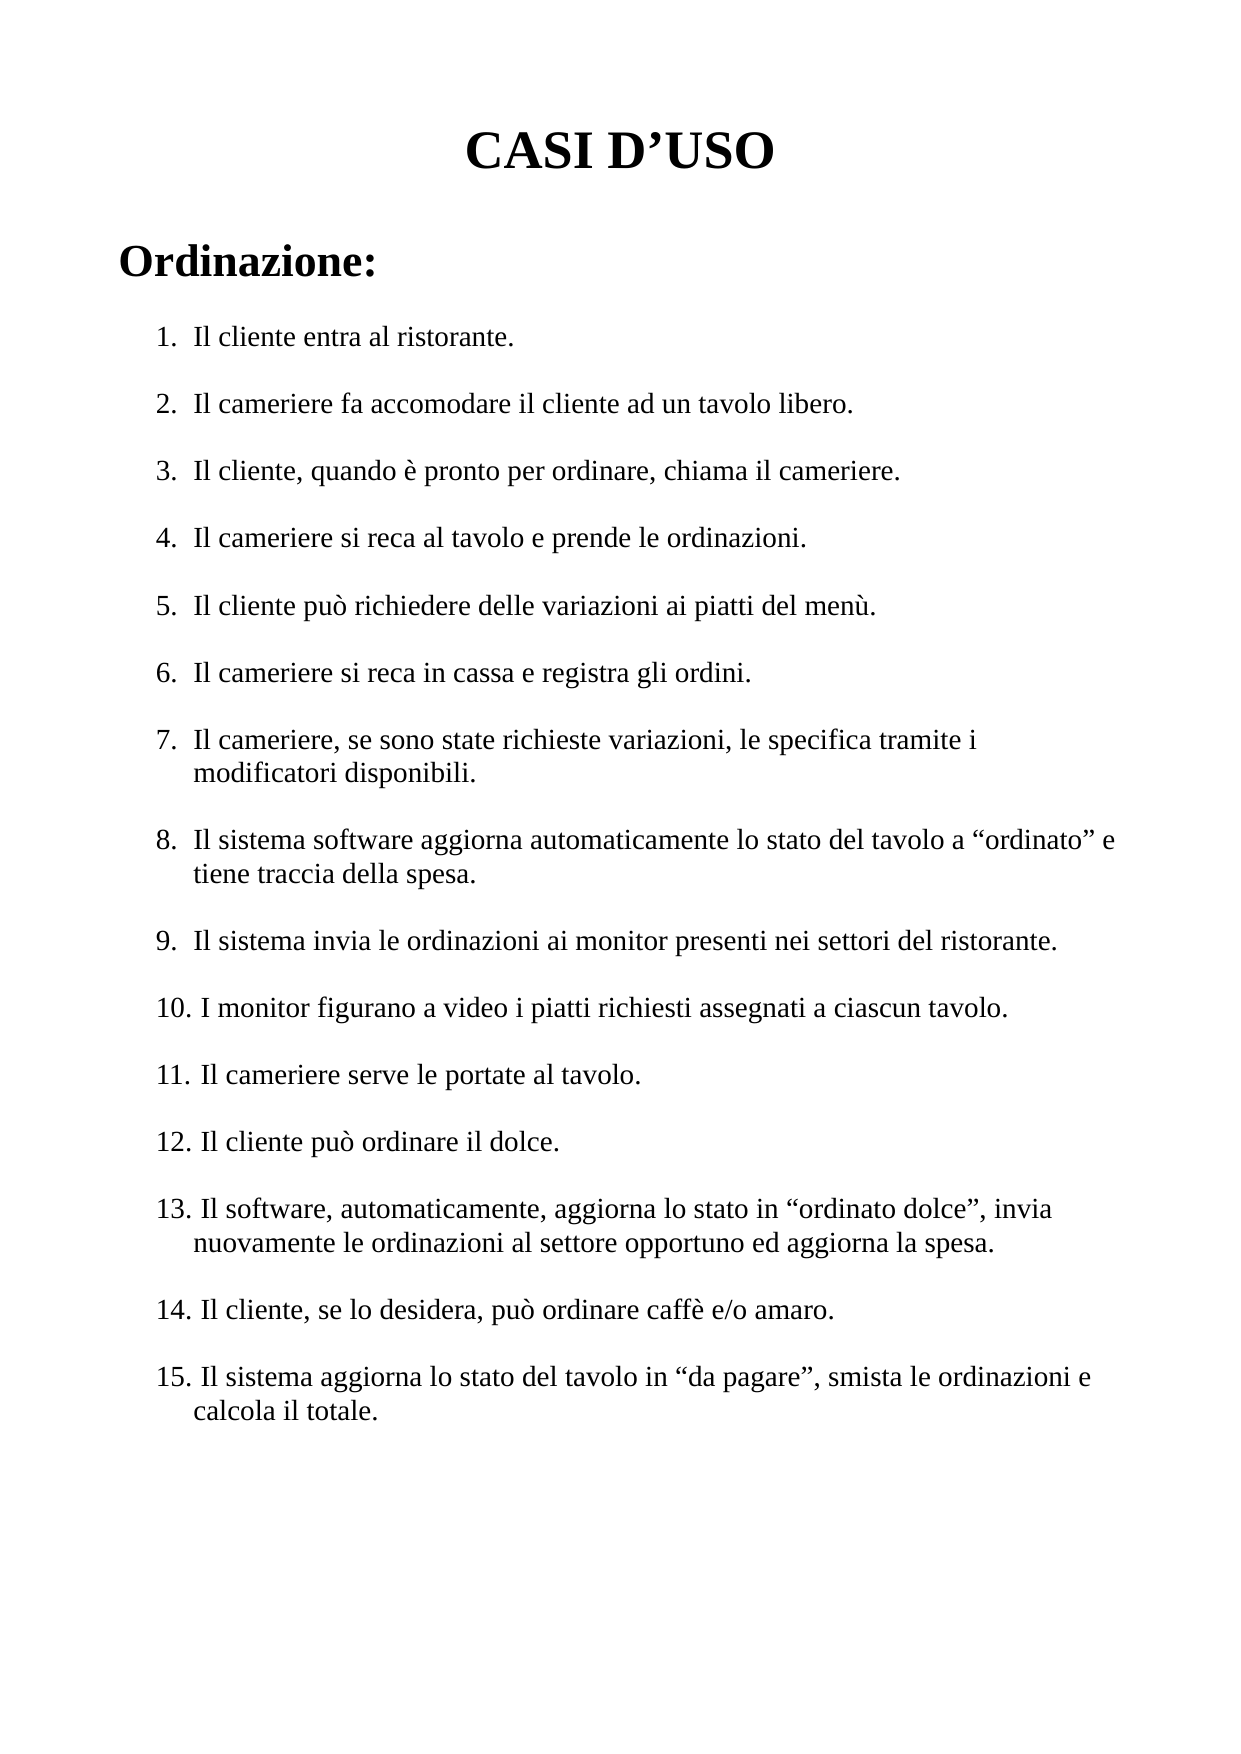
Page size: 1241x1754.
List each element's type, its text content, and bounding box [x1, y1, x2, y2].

list Il cameriere, se sono state richieste variazioni, le specifica tramite i modificatori disponibili. [156, 722, 1122, 789]
list Il cameriere si reca in cassa e registra gli ordini. [156, 655, 1122, 688]
list Il cameriere si reca al tavolo e prende le ordinazioni. [156, 521, 1122, 554]
list Il cliente, quando è pronto per ordinare, chiama il cameriere. [156, 453, 1122, 487]
list Il sistema software aggiorna automaticamente lo stato del tavolo a “ordinato” e tiene traccia della spesa. [156, 822, 1122, 889]
text Ordinazione: [118, 233, 1122, 286]
list Il software, automaticamente, aggiorna lo stato in “ordinato dolce”, invia nuovamente le ordinazioni al settore opportuno ed aggiorna la spesa. [156, 1191, 1122, 1258]
list Il sistema aggiorna lo stato del tavolo in “da pagare”, smista le ordinazioni e calcola il totale. [156, 1359, 1122, 1426]
text CASI D’USO [118, 118, 1122, 180]
list Il cameriere serve le portate al tavolo. [156, 1057, 1122, 1091]
list Il cliente può richiedere delle variazioni ai piatti del menù. [156, 588, 1122, 621]
list Il cliente entra al ristorante. [156, 319, 1122, 353]
list Il cameriere fa accomodare il cliente ad un tavolo libero. [156, 386, 1122, 420]
list I monitor figurano a video i piatti richiesti assegnati a ciascun tavolo. [156, 990, 1122, 1024]
list Il sistema invia le ordinazioni ai monitor presenti nei settori del ristorante. [156, 923, 1122, 957]
list Il cliente può ordinare il dolce. [156, 1124, 1122, 1158]
list Il cliente, se lo desidera, può ordinare caffè e/o amaro. [156, 1292, 1122, 1326]
